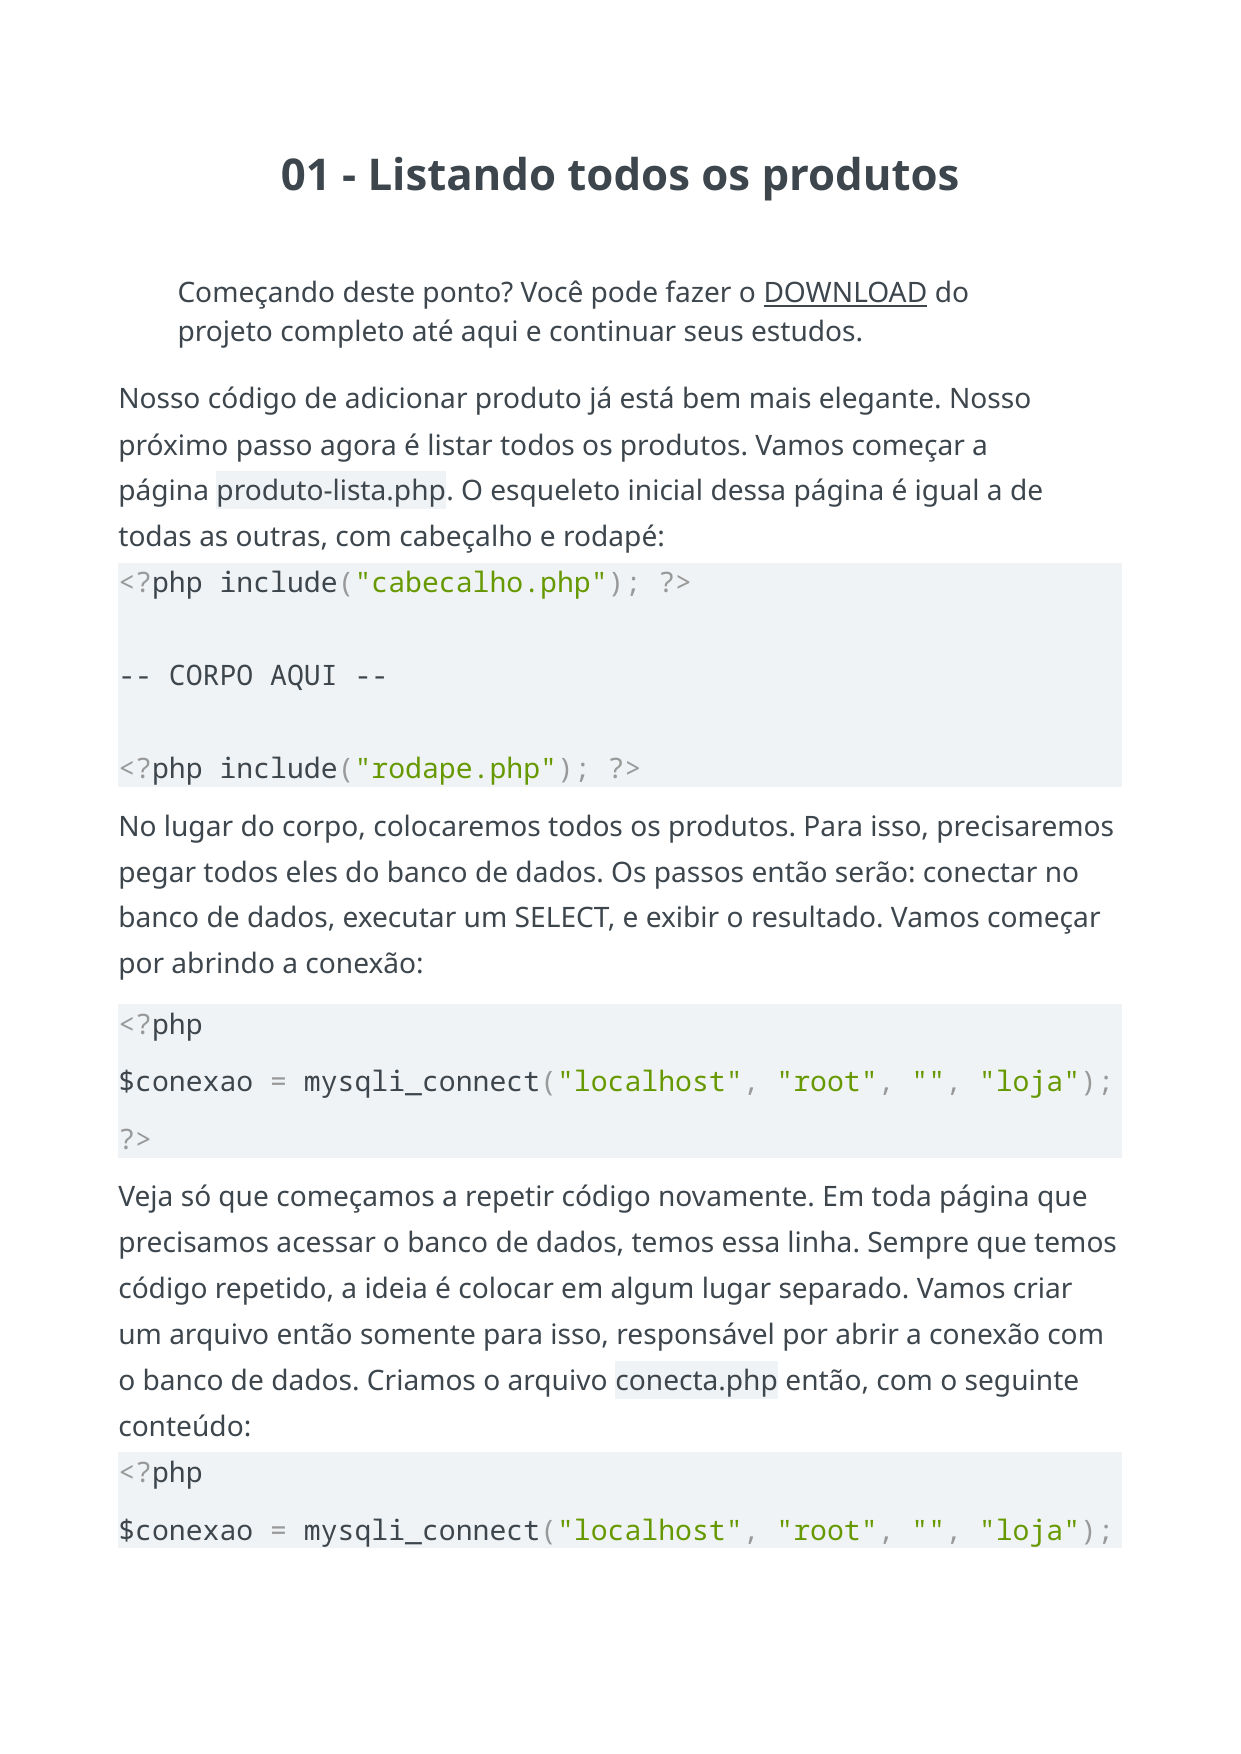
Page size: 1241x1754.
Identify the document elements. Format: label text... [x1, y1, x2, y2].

text Começando deste ponto? Você pode fazer o DOWNLOAD do projeto completo até aqui e continuar seus estudos. [177, 273, 1063, 349]
text $conexao = mysqli_connect("localhost", "root", "", "loja"); [118, 1510, 1122, 1548]
text <?php [118, 1004, 1122, 1043]
subtitle 01 - Listando todos os produtos [118, 143, 1122, 203]
text <?php include("cabecalho.php"); ?> [118, 563, 1122, 601]
text <?php [118, 1452, 1122, 1491]
text ?> [118, 1119, 1122, 1158]
text $conexao = mysqli_connect("localhost", "root", "", "loja"); [118, 1062, 1122, 1100]
text Nosso código de adicionar produto já está bem mais elegante. Nosso próximo passo agora é listar todos os produtos. Vamos começar a página produto-lista.php. O esqueleto inicial dessa página é igual a de todas as outras, com cabeçalho e rodapé: [118, 379, 1122, 555]
text <?php include("rodape.php"); ?> [118, 748, 1122, 787]
text Veja só que começamos a repetir código novamente. Em toda página que precisamos acessar o banco de dados, temos essa linha. Sempre que temos código repetido, a ideia é colocar em algum lugar separado. Vamos criar um arquivo então somente para isso, responsável por abrir a conexão com o banco de dados. Criamos o arquivo conecta.php então, com o seguinte conteúdo: [118, 1177, 1122, 1445]
text No lugar do corpo, colocaremos todos os produtos. Para isso, precisaremos pegar todos eles do banco de dados. Os passos então serão: conectar no banco de dados, executar um SELECT, e exibir o resultado. Vamos começar por abrindo a conexão: [118, 806, 1122, 982]
text -- CORPO AQUI -- [118, 656, 1122, 694]
